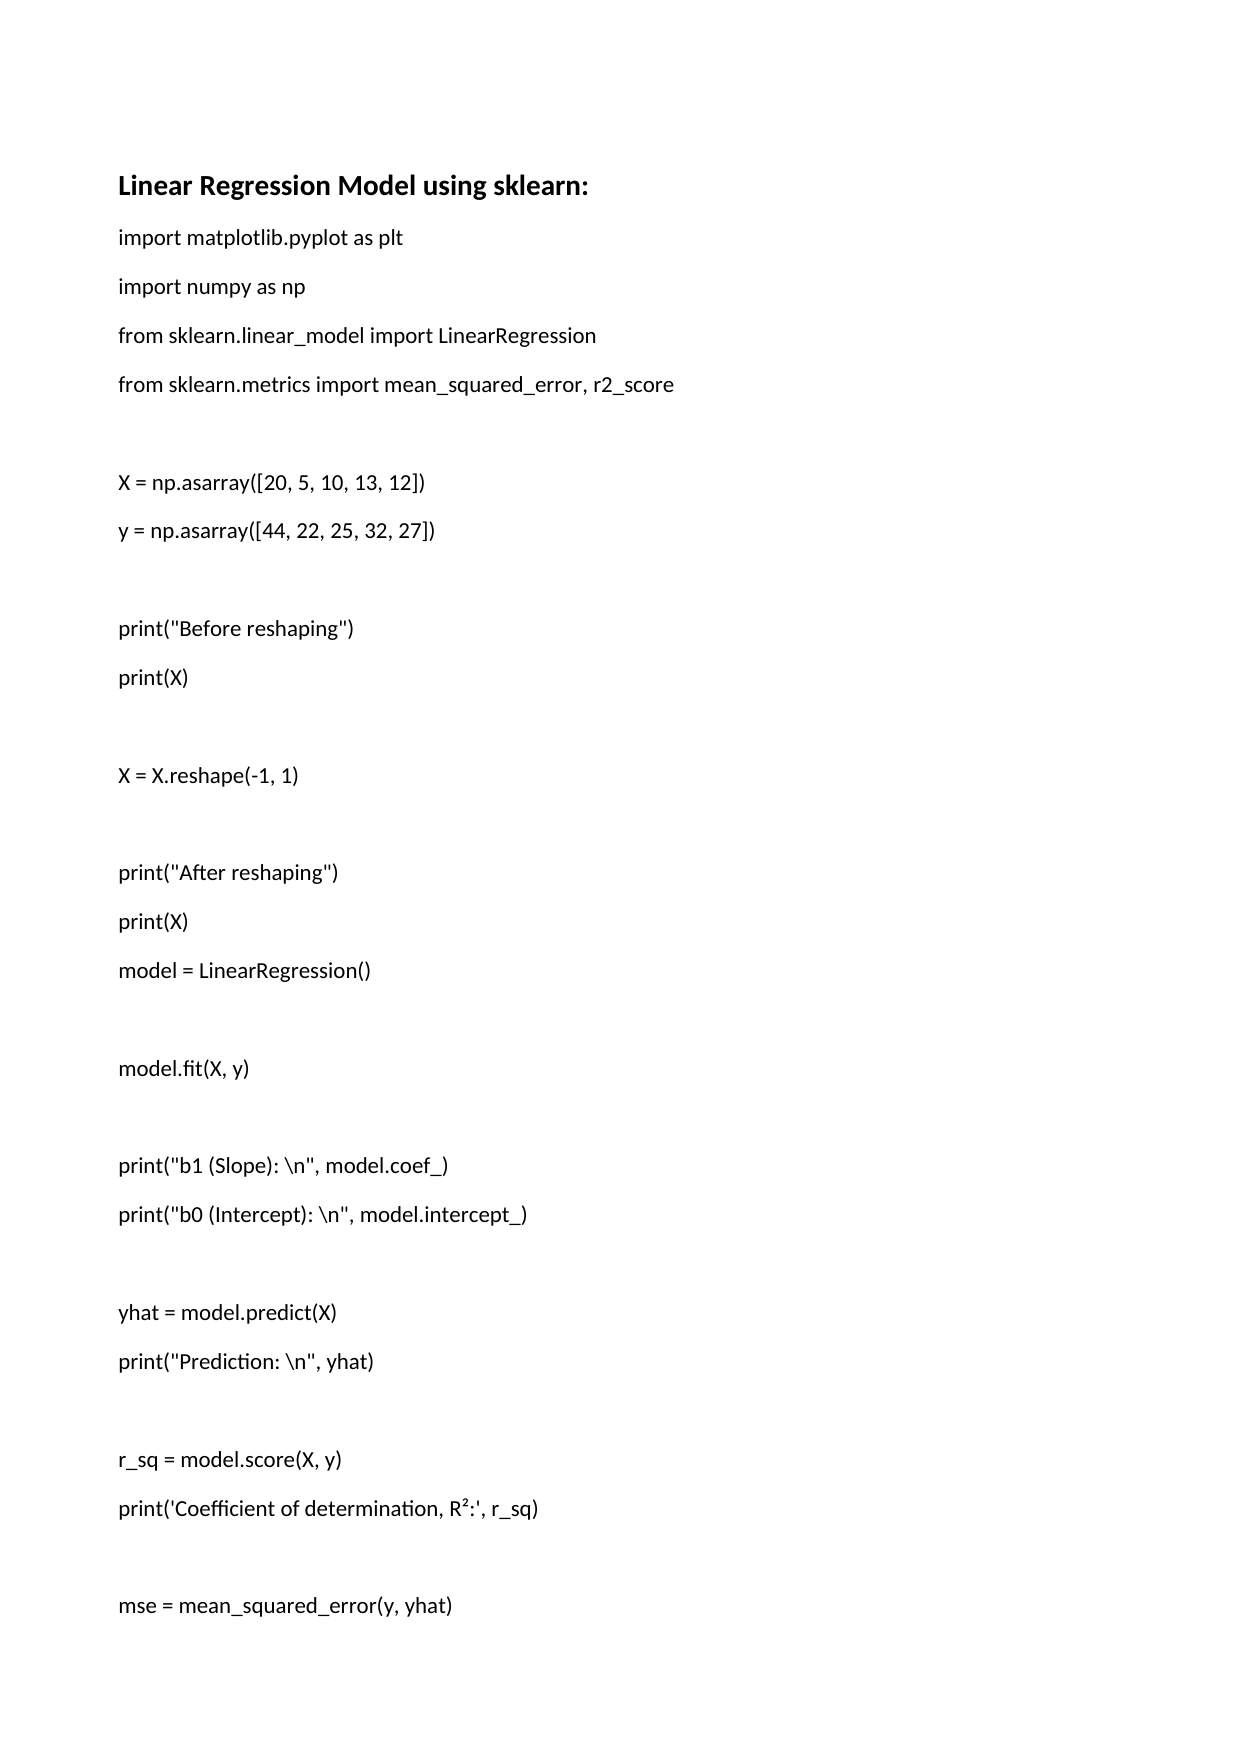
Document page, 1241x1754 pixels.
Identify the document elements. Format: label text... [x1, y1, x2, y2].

text model.fit(X, y) [118, 1054, 1122, 1082]
text yhat = model.predict(X) [118, 1298, 1122, 1326]
text r_sq = model.score(X, y) [118, 1445, 1122, 1473]
text print("After reshaping") [118, 858, 1122, 887]
text X = np.asarray([20, 5, 10, 13, 12]) [118, 468, 1122, 496]
text model = LinearRegression() [118, 956, 1122, 984]
text print("b0 (Intercept): \n", model.intercept_) [118, 1201, 1122, 1228]
text import numpy as np [118, 272, 1122, 300]
text from sklearn.metrics import mean_squared_error, r2_score [118, 370, 1122, 398]
text y = np.asarray([44, 22, 25, 32, 27]) [118, 517, 1122, 544]
text print("Before reshaping") [118, 614, 1122, 642]
text from sklearn.linear_model import LinearRegression [118, 321, 1122, 349]
text mse = mean_squared_error(y, yhat) [118, 1591, 1122, 1619]
text print(X) [118, 663, 1122, 691]
text import matplotlib.pyplot as plt [118, 223, 1122, 251]
text print("Prediction: \n", yhat) [118, 1347, 1122, 1375]
text Linear Regression Model using sklearn: [118, 167, 1122, 203]
text print("b1 (Slope): \n", model.coef_) [118, 1152, 1122, 1180]
text print('Coefficient of determination, R²:', r_sq) [118, 1494, 1122, 1522]
text print(X) [118, 907, 1122, 935]
text X = X.reshape(-1, 1) [118, 761, 1122, 789]
